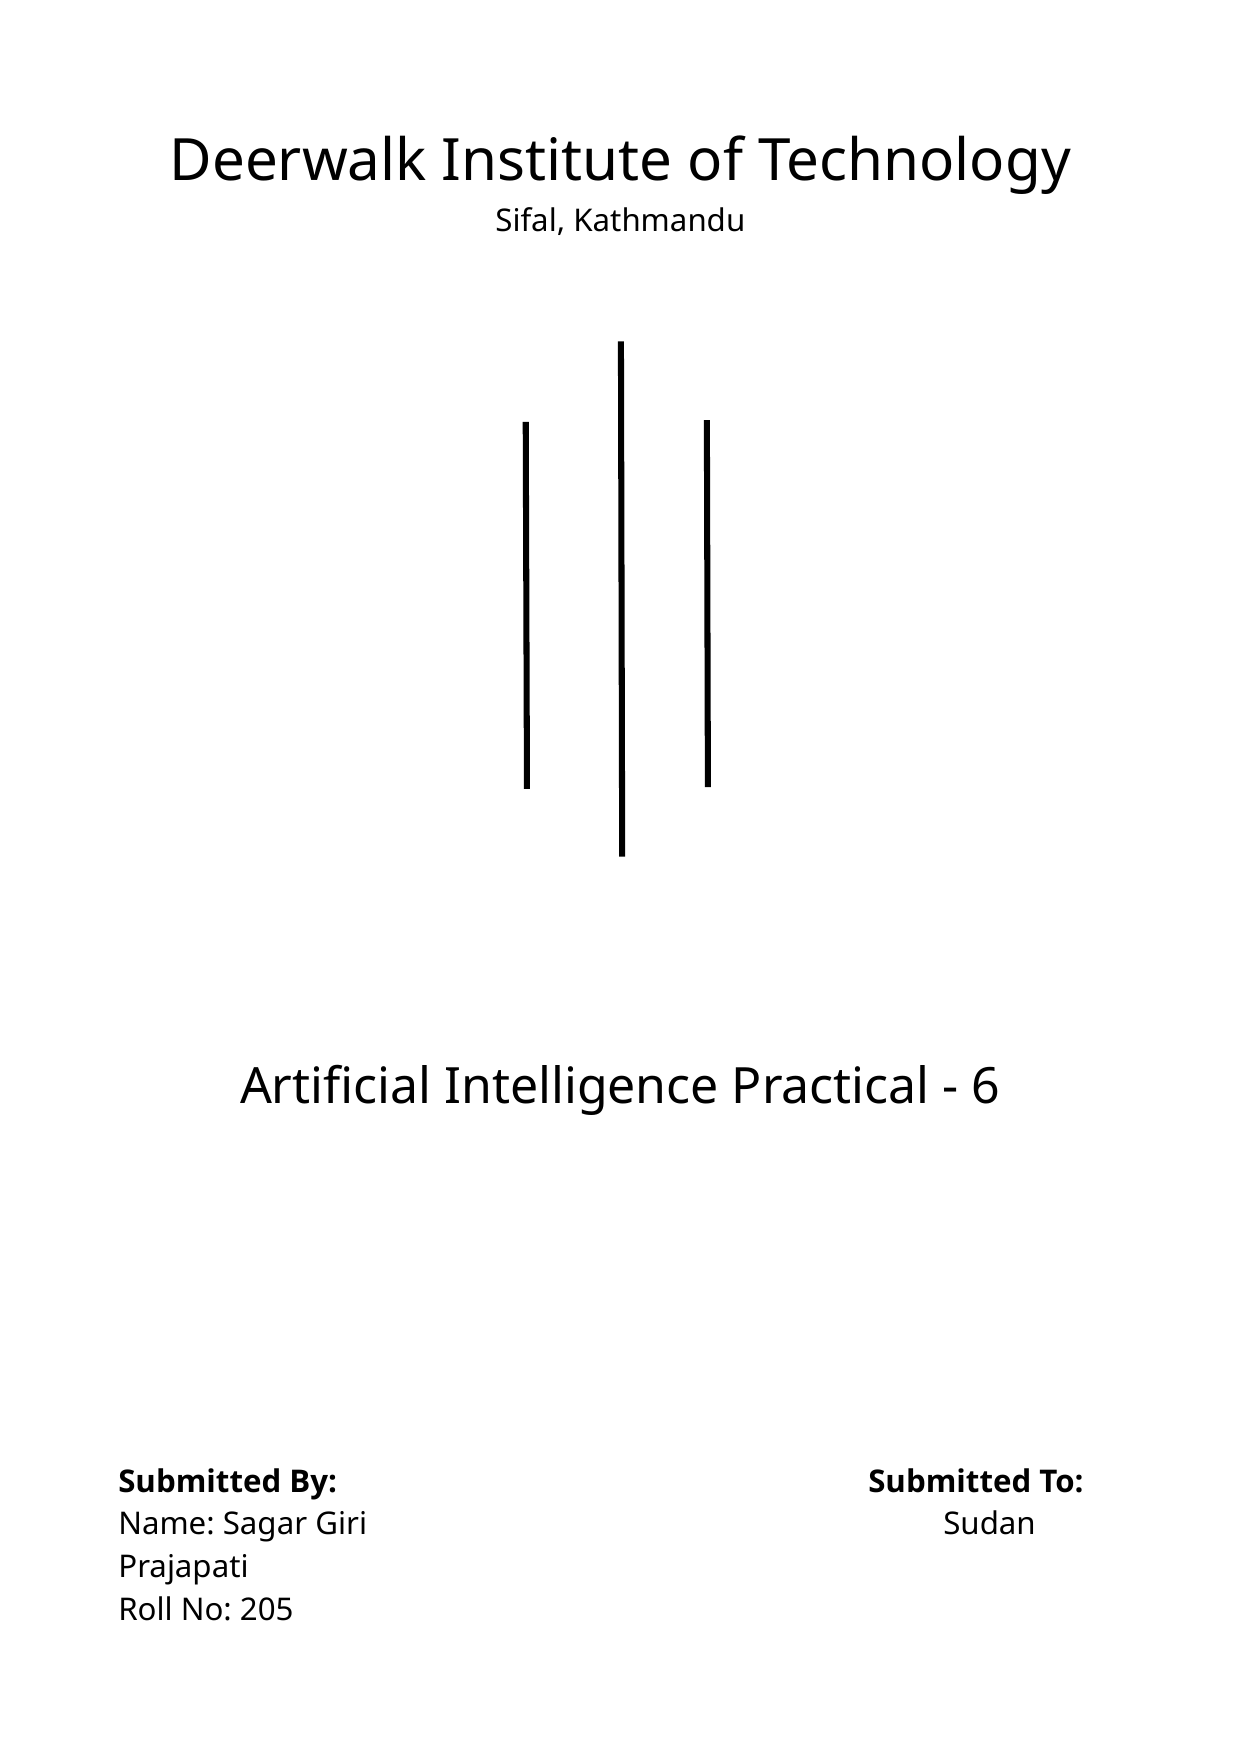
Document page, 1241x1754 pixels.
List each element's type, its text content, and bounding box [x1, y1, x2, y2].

text Deerwalk Institute of Technology [118, 118, 1122, 198]
text Sifal, Kathmandu [118, 198, 1122, 240]
text Name: Sagar Giri Sudan Prajapati [118, 1501, 1122, 1586]
text Submitted By: Submitted To: [118, 1459, 1122, 1501]
text Roll No: 205 [118, 1586, 1122, 1629]
text Artificial Intelligence Practical - 6 [118, 1050, 1122, 1118]
